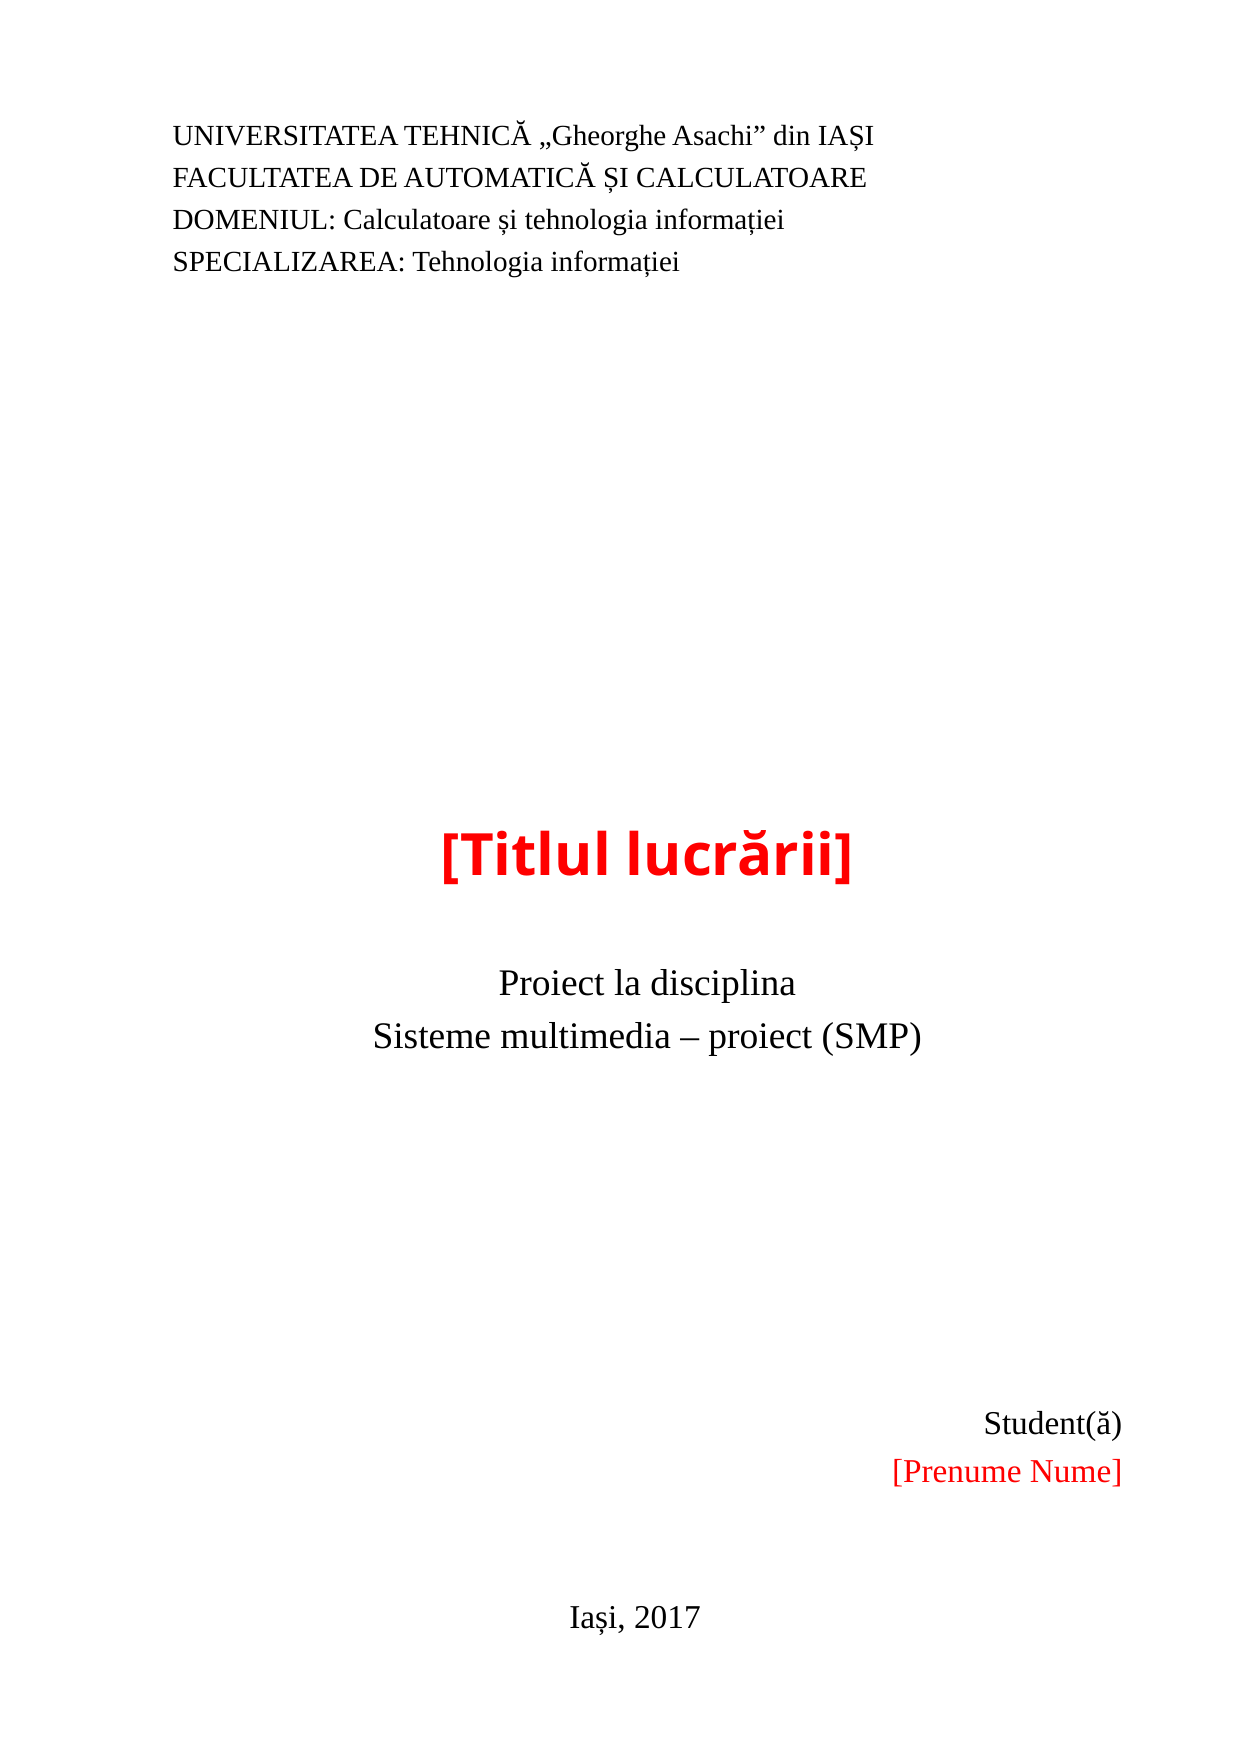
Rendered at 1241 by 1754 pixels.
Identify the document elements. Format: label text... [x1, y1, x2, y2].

text Proiect la disciplina [172, 960, 1122, 1003]
text Sisteme multimedia – proiect (SMP) [172, 1014, 1122, 1057]
text [Prenume Nume] [172, 1451, 1122, 1489]
text UNIVERSITATEA TEHNICĂ „Gheorghe Asachi” din IAȘI [172, 118, 1122, 152]
text DOMENIUL: Calculatoare și tehnologia informației [172, 202, 1122, 235]
text FACULTATEA DE AUTOMATICĂ ȘI CALCULATOARE [172, 160, 1122, 193]
text [Titlul lucrării] [172, 813, 1122, 892]
text Student(ă) [172, 1403, 1122, 1441]
text SPECIALIZAREA: Tehnologia informației [172, 244, 1122, 277]
